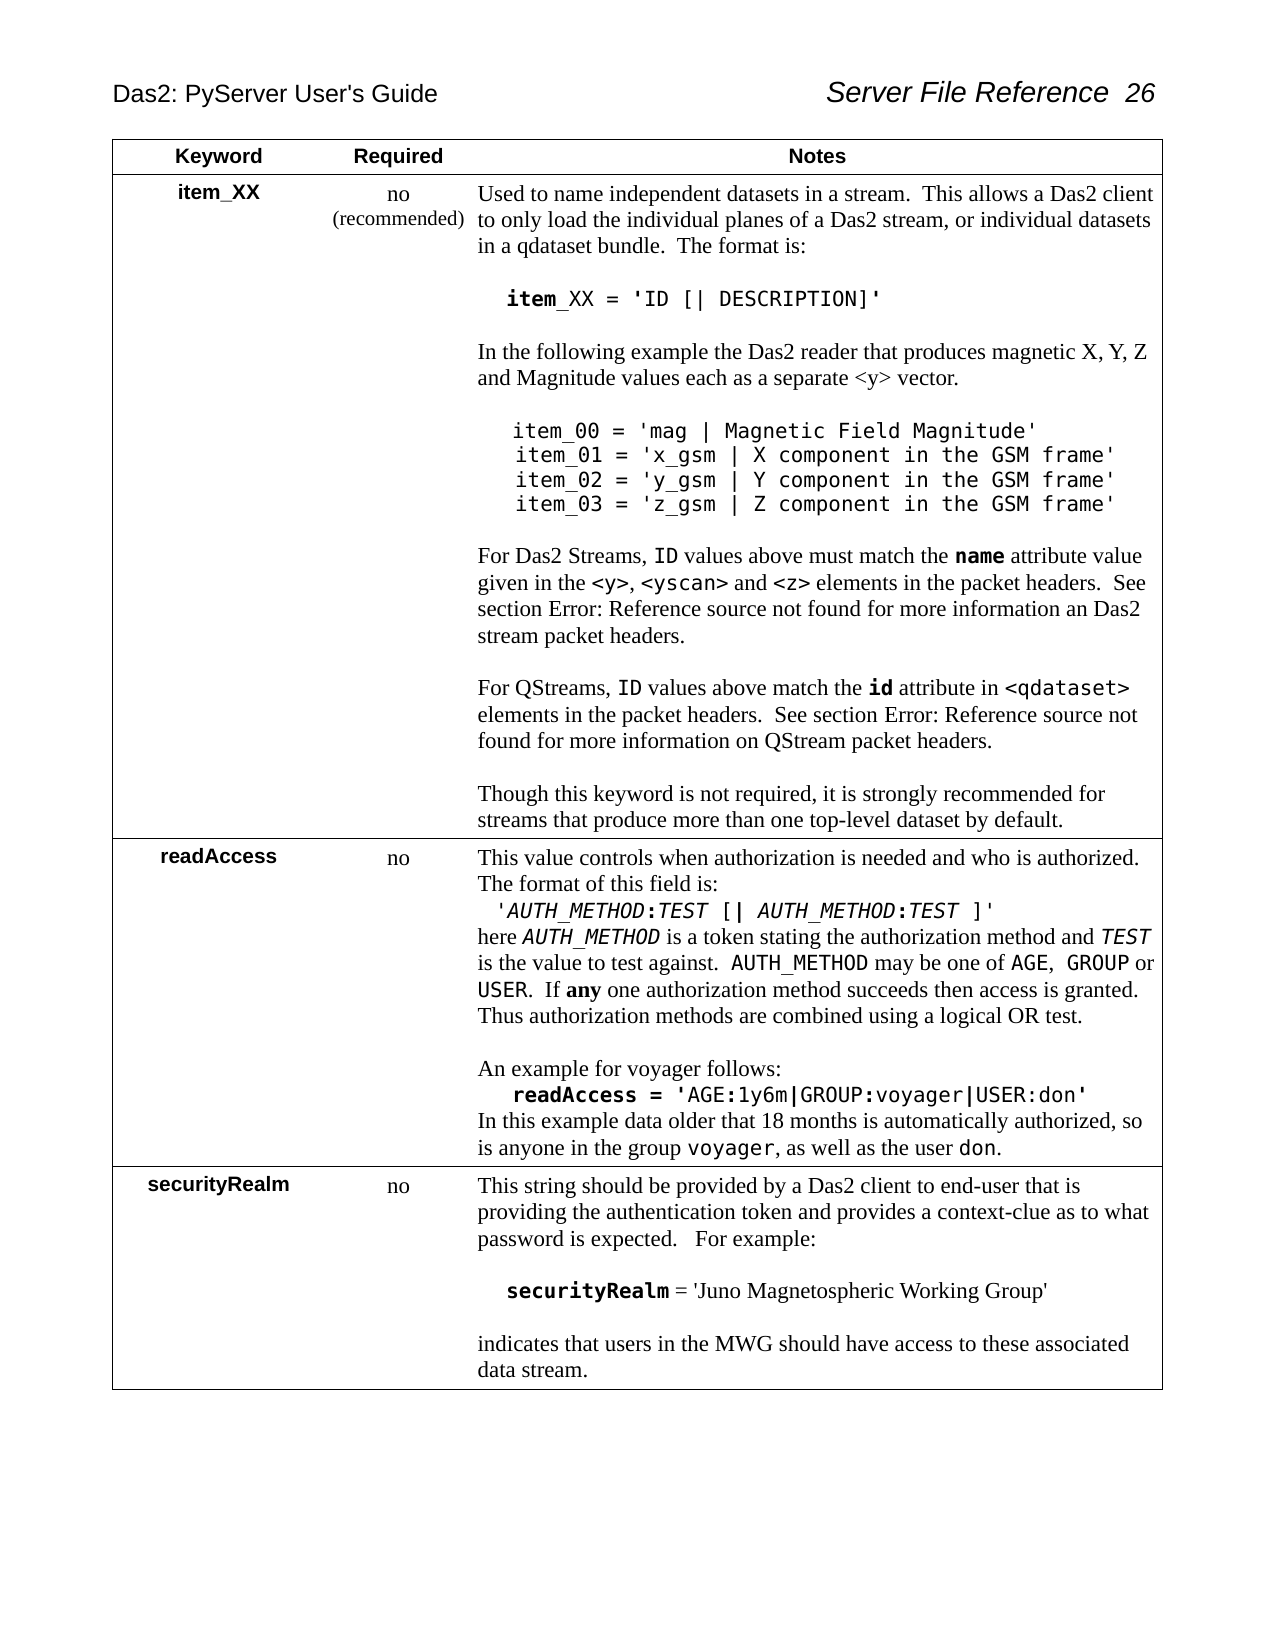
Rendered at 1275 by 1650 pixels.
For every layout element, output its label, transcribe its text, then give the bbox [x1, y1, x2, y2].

table_cell This string should be provided by a Das2 client to end-user that is providing the authentication token and provides a context-clue as to what password is expected. For example: securityRealm = 'Juno Magnetospheric Working Group' indicates that users in the MWG should have access to these associated data stream. [472, 1167, 1162, 1388]
table_cell no [325, 1167, 472, 1388]
table_cell Used to name independent datasets in a stream. This allows a Das2 client to only load the individual planes of a Das2 stream, or individual datasets in a qdataset bundle. The format is: item_XX = 'ID [| DESCRIPTION]' In the following example the Das2 reader that produces magnetic X, Y, Z and Magnitude values each as a separate <y> vector. item_00 = 'mag | Magnetic Field Magnitude' item_01 = 'x_gsm | X component in the GSM frame' item_02 = 'y_gsm | Y component in the GSM frame' item_03 = 'z_gsm | Z component in the GSM frame' For Das2 Streams, ID values above must match the name attribute value given in the <y>, <yscan> and <z> elements in the packet headers. See section Error: Reference source not found for more information an Das2 stream packet headers. For QStreams, ID values above match the id attribute in <qdataset> elements in the packet headers. See section Error: Reference source not found for more information on QStream packet headers. Though this keyword is not required, it is strongly recommended for streams that produce more than one top-level dataset by default. [472, 175, 1162, 838]
table_cell no [325, 839, 472, 1166]
table_cell This value controls when authorization is needed and who is authorized. The format of this field is: 'AUTH_METHOD:TEST [| AUTH_METHOD:TEST ]' here AUTH_METHOD is a token stating the authorization method and TEST is the value to test against. AUTH_METHOD may be one of AGE, GROUP or USER. If any one authorization method succeeds then access is granted. Thus authorization methods are combined using a logical OR test. An example for voyager follows: readAccess = 'AGE:1y6m|GROUP:voyager|USER:don' In this example data older that 18 months is automatically authorized, so is anyone in the group voyager, as well as the user don. [472, 839, 1162, 1166]
table_header Required [325, 140, 472, 174]
table_header Notes [472, 140, 1162, 174]
table_cell readAccess [113, 839, 325, 1166]
table_cell securityRealm [113, 1167, 325, 1388]
table_cell no (recommended) [325, 175, 472, 838]
table_header Keyword [113, 140, 325, 174]
table_cell item_XX [113, 175, 325, 838]
